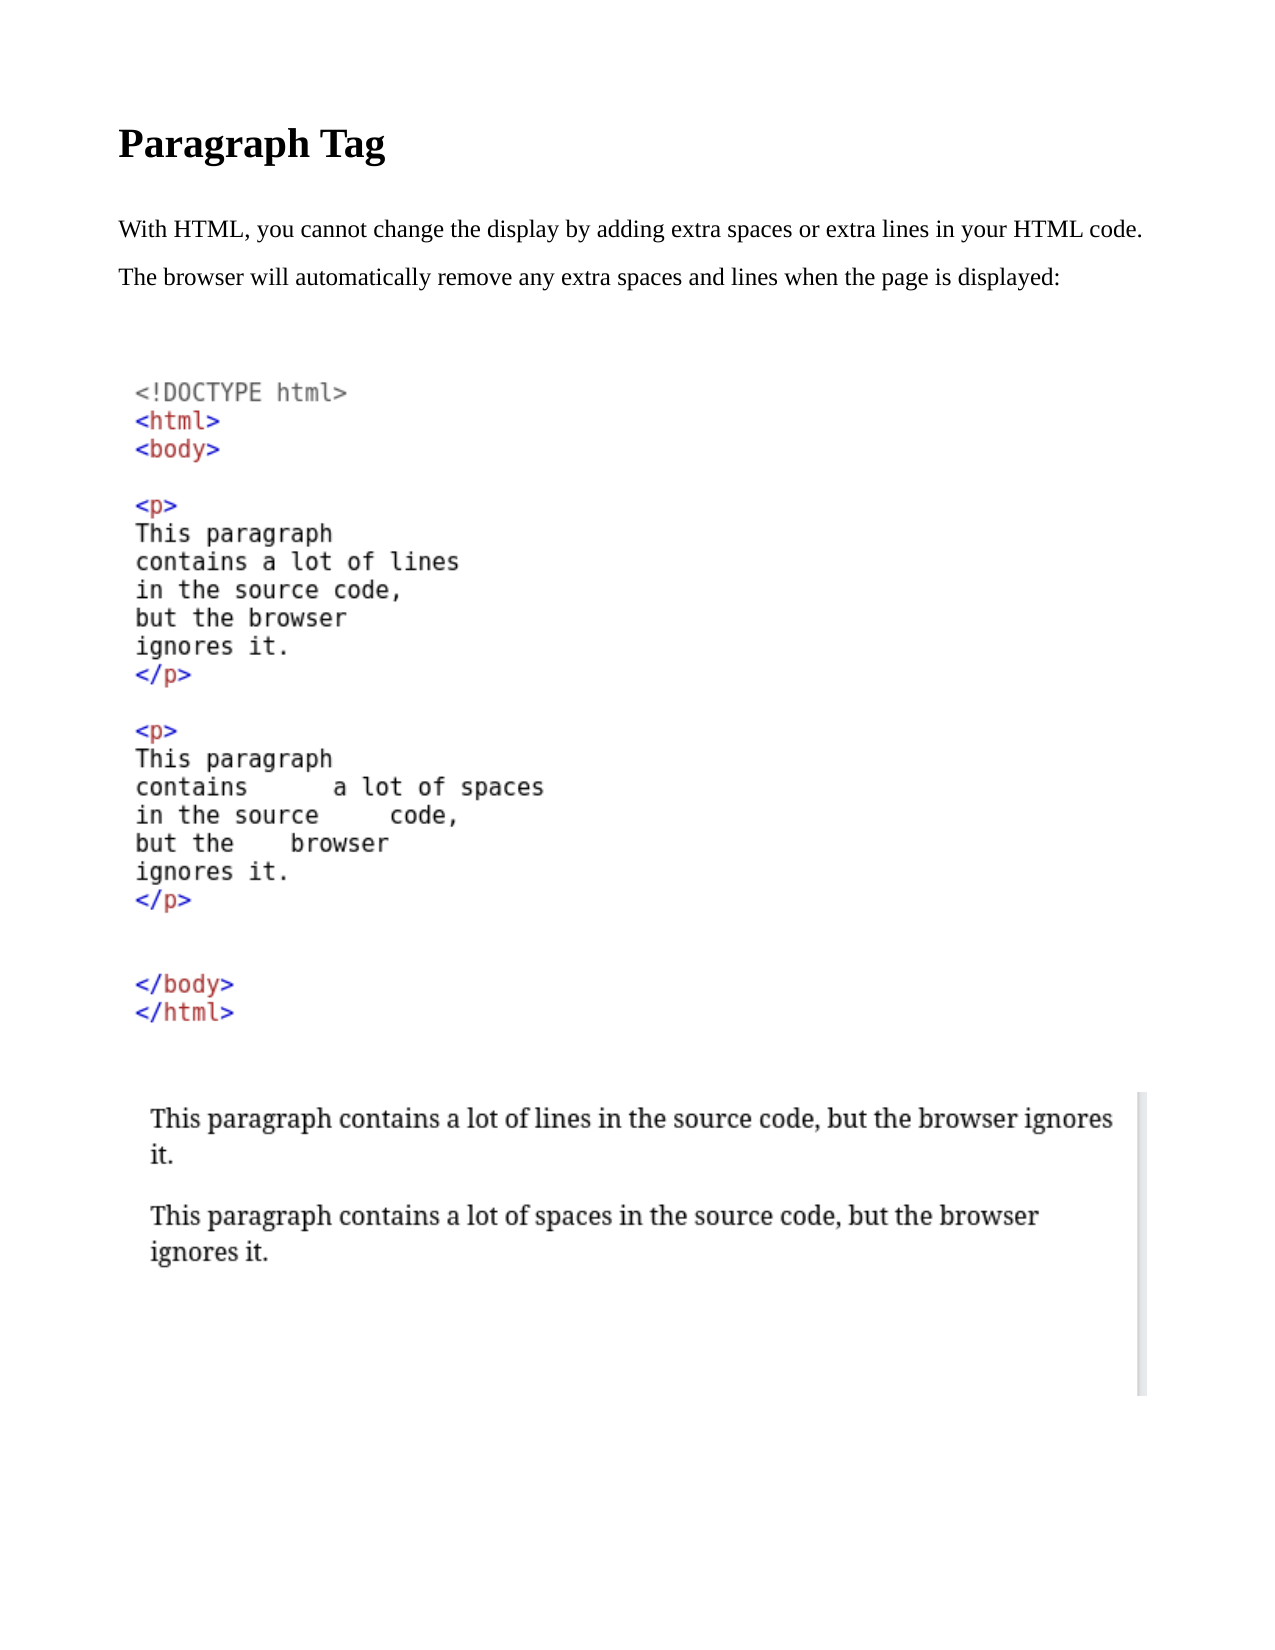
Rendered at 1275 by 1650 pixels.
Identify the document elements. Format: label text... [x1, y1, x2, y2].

picture [146, 1092, 1147, 1396]
picture [123, 367, 1008, 1043]
text With HTML, you cannot change the display by adding extra spaces or extra lines in your HTML code. [118, 214, 1157, 243]
text Paragraph Tag [118, 118, 1157, 166]
text The browser will automatically remove any extra spaces and lines when the page is displayed: [118, 262, 1157, 290]
